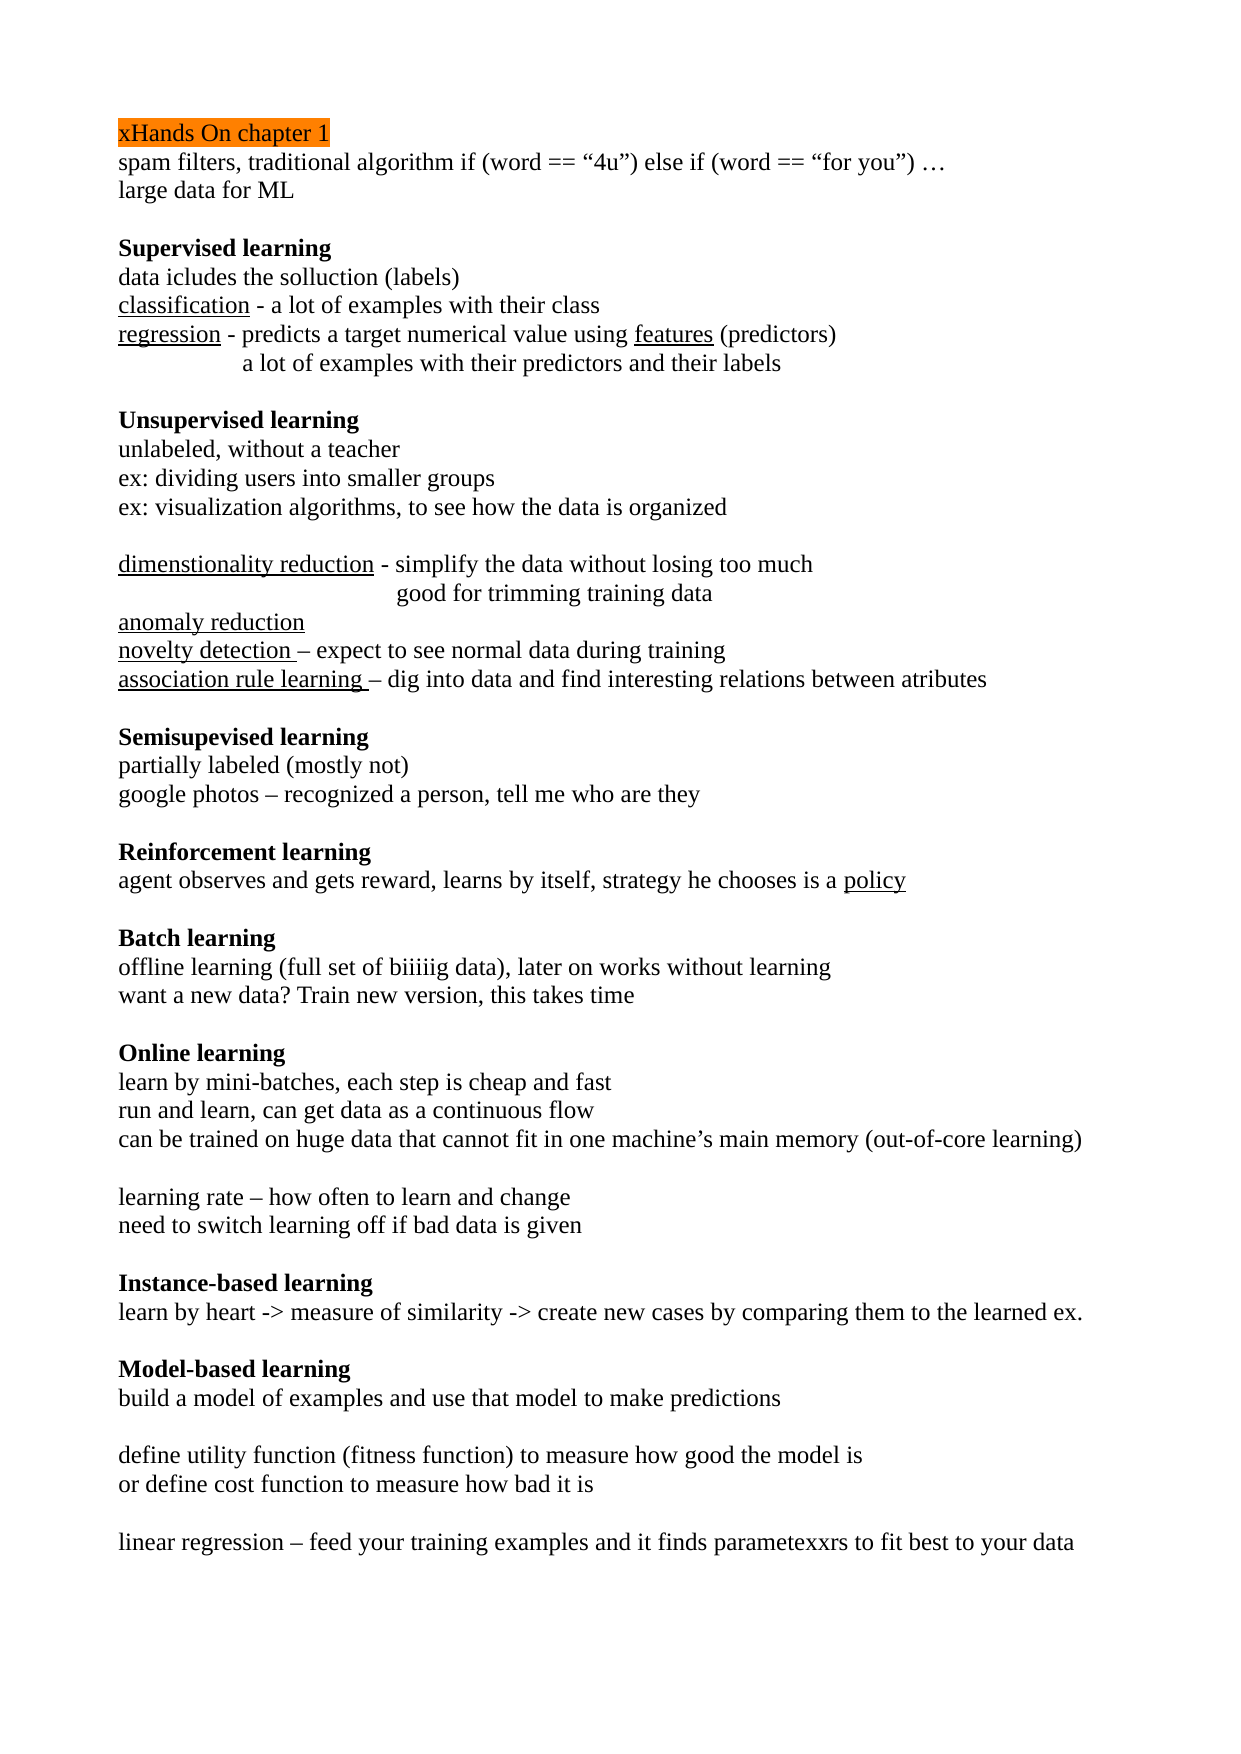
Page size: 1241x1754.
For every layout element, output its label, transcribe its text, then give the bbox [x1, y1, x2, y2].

text large data for ML [118, 176, 1122, 204]
text offline learning (full set of biiiiig data), later on works without learning [118, 952, 1122, 981]
text a lot of examples with their predictors and their labels [118, 348, 1122, 377]
text Semisupevised learning [118, 722, 1122, 751]
text anomaly reduction [118, 607, 1122, 636]
text data icludes the solluction (labels) [118, 262, 1122, 291]
text xHands On chapter 1 [118, 118, 1122, 147]
text want a new data? Train new version, this takes time [118, 981, 1122, 1009]
text Unsupervised learning [118, 406, 1122, 434]
text unlabeled, without a teacher [118, 434, 1122, 463]
text or define cost function to measure how bad it is [118, 1469, 1122, 1498]
text classification - a lot of examples with their class [118, 291, 1122, 319]
text Online learning [118, 1038, 1122, 1067]
text novelty detection – expect to see normal data during training [118, 636, 1122, 664]
text Batch learning [118, 923, 1122, 952]
text can be trained on huge data that cannot fit in one machine’s main memory (out-of-core learning) [118, 1124, 1122, 1153]
text regression - predicts a target numerical value using features (predictors) [118, 319, 1122, 348]
text association rule learning – dig into data and find interesting relations between atributes [118, 664, 1122, 693]
text define utility function (fitness function) to measure how good the model is [118, 1441, 1122, 1469]
text Supervised learning [118, 233, 1122, 262]
text Reinforcement learning [118, 837, 1122, 866]
text Model-based learning [118, 1354, 1122, 1383]
text good for trimming training data [118, 578, 1122, 607]
text agent observes and gets reward, learns by itself, strategy he chooses is a policy [118, 866, 1122, 894]
text dimenstionality reduction - simplify the data without losing too much [118, 549, 1122, 578]
text linear regression – feed your training examples and it finds parametexxrs to fit best to your data [118, 1527, 1122, 1556]
text run and learn, can get data as a continuous flow [118, 1096, 1122, 1124]
text ex: visualization algorithms, to see how the data is organized [118, 492, 1122, 521]
text need to switch learning off if bad data is given [118, 1211, 1122, 1239]
text Instance-based learning [118, 1268, 1122, 1297]
text partially labeled (mostly not) [118, 751, 1122, 779]
text learn by heart -> measure of similarity -> create new cases by comparing them to the learned ex. [118, 1297, 1122, 1326]
text ex: dividing users into smaller groups [118, 463, 1122, 492]
text spam filters, traditional algorithm if (word == “4u”) else if (word == “for you”) … [118, 147, 1122, 176]
text google photos – recognized a person, tell me who are they [118, 779, 1122, 808]
text learning rate – how often to learn and change [118, 1182, 1122, 1211]
text learn by mini-batches, each step is cheap and fast [118, 1067, 1122, 1096]
text build a model of examples and use that model to make predictions [118, 1383, 1122, 1412]
